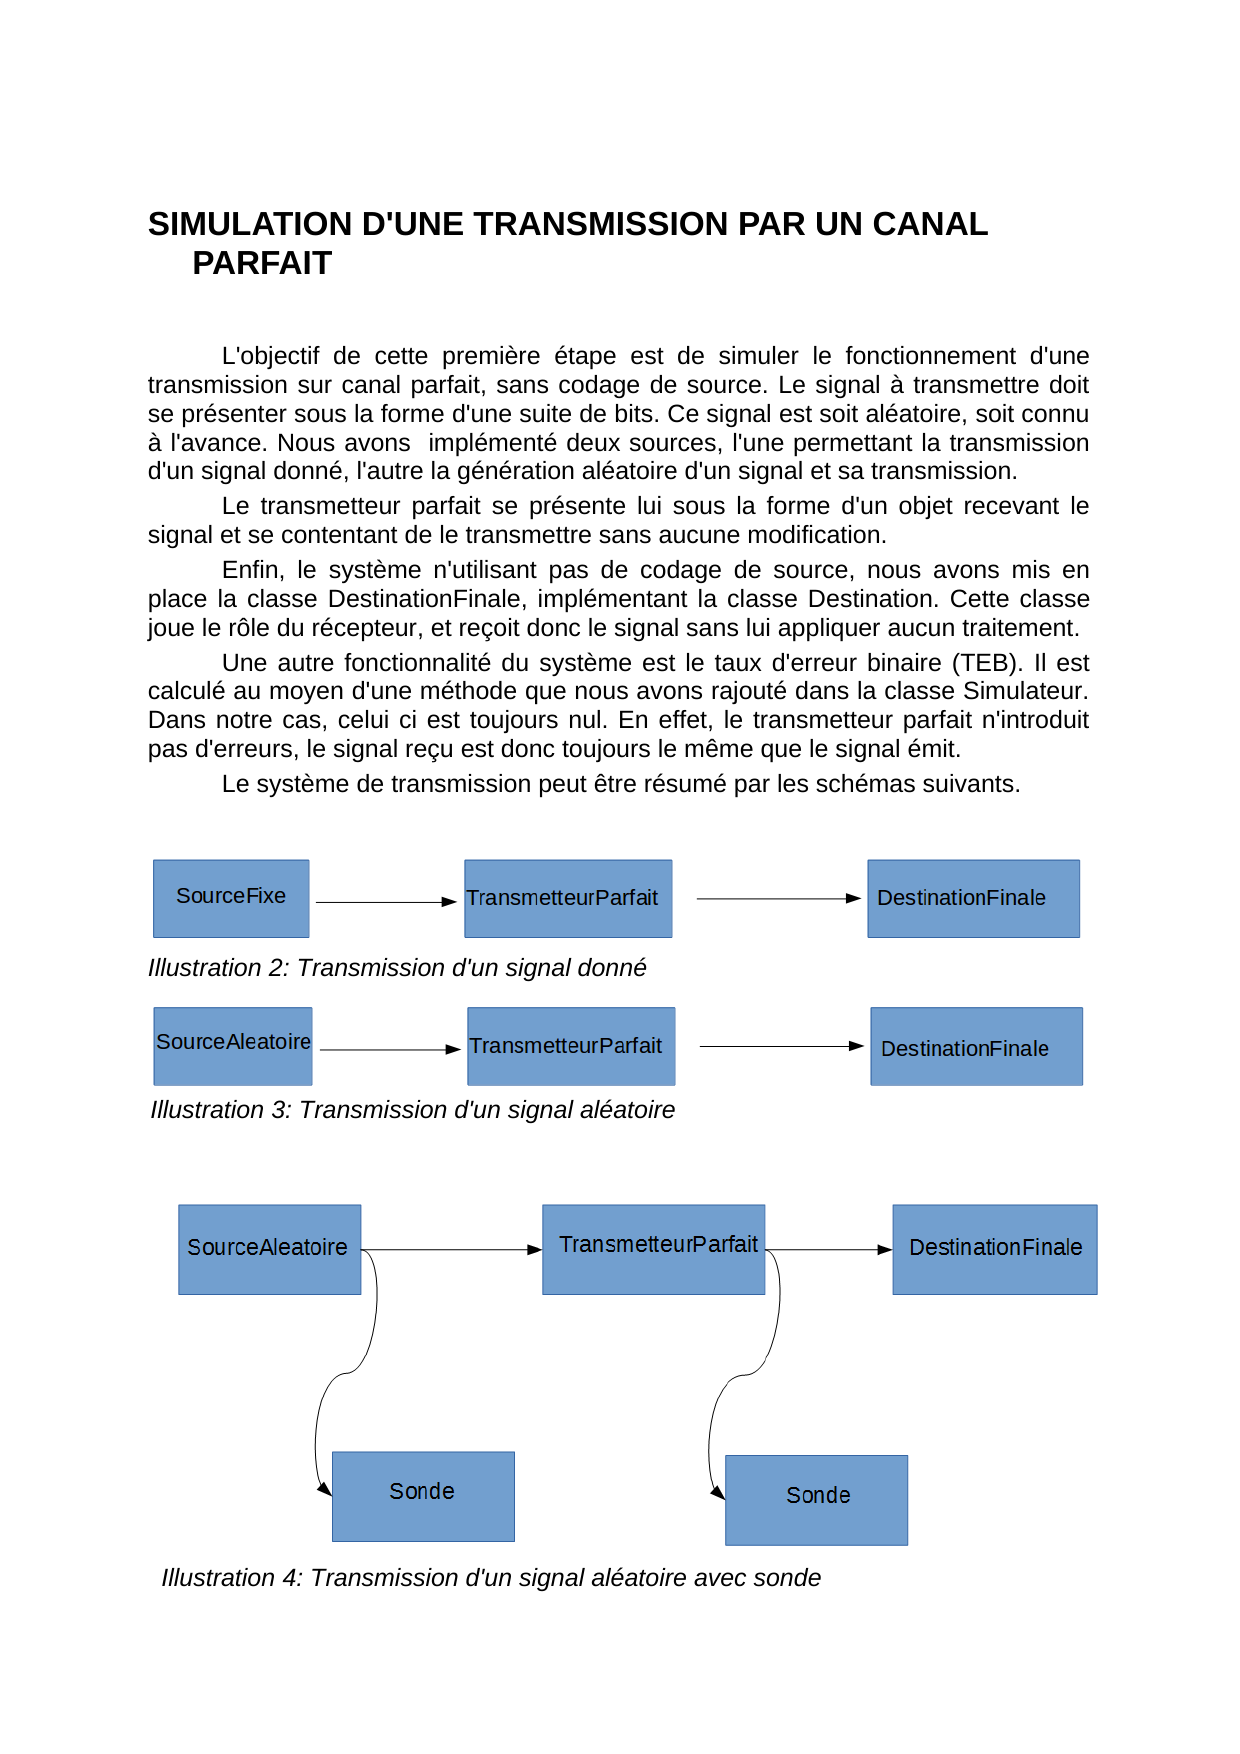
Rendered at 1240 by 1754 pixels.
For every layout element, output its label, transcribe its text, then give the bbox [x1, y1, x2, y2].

picture [147, 851, 1092, 954]
text Illustration 4: Transmission d'un signal aléatoire avec sonde [161, 1564, 1105, 1592]
picture [161, 1189, 1106, 1564]
subtitle Simulation d'une transmission par un canal parfait [148, 204, 1092, 281]
text Illustration 3: Transmission d'un signal aléatoire [150, 1096, 1094, 1124]
text Le système de transmission peut être résumé par les schémas suivants. [148, 769, 1092, 797]
text Le transmetteur parfait se présente lui sous la forme d'un objet recevant le signal et se contentant de le transmettre sans aucune modification. [148, 491, 1092, 549]
picture [150, 996, 1095, 1096]
text Enfin, le système n'utilisant pas de codage de source, nous avons mis en place la classe DestinationFinale, implémentant la classe Destination. Cette classe joue le rôle du récepteur, et reçoit donc le signal sans lui appliquer aucun traitement. [148, 555, 1092, 641]
text L'objectif de cette première étape est de simuler le fonctionnement d'une transmission sur canal parfait, sans codage de source. Le signal à transmettre doit se présenter sous la forme d'une suite de bits. Ce signal est soit aléatoire, soit connu à l'avance. Nous avons implémenté deux sources, l'une permettant la transmission d'un signal donné, l'autre la génération aléatoire d'un signal et sa transmission. [148, 341, 1092, 485]
text Une autre fonctionnalité du système est le taux d'erreur binaire (TEB). Il est calculé au moyen d'une méthode que nous avons rajouté dans la classe Simulateur. Dans notre cas, celui ci est toujours nul. En effet, le transmetteur parfait n'introduit pas d'erreurs, le signal reçu est donc toujours le même que le signal émit. [148, 647, 1092, 762]
text Illustration 2: Transmission d'un signal donné [148, 954, 1092, 982]
